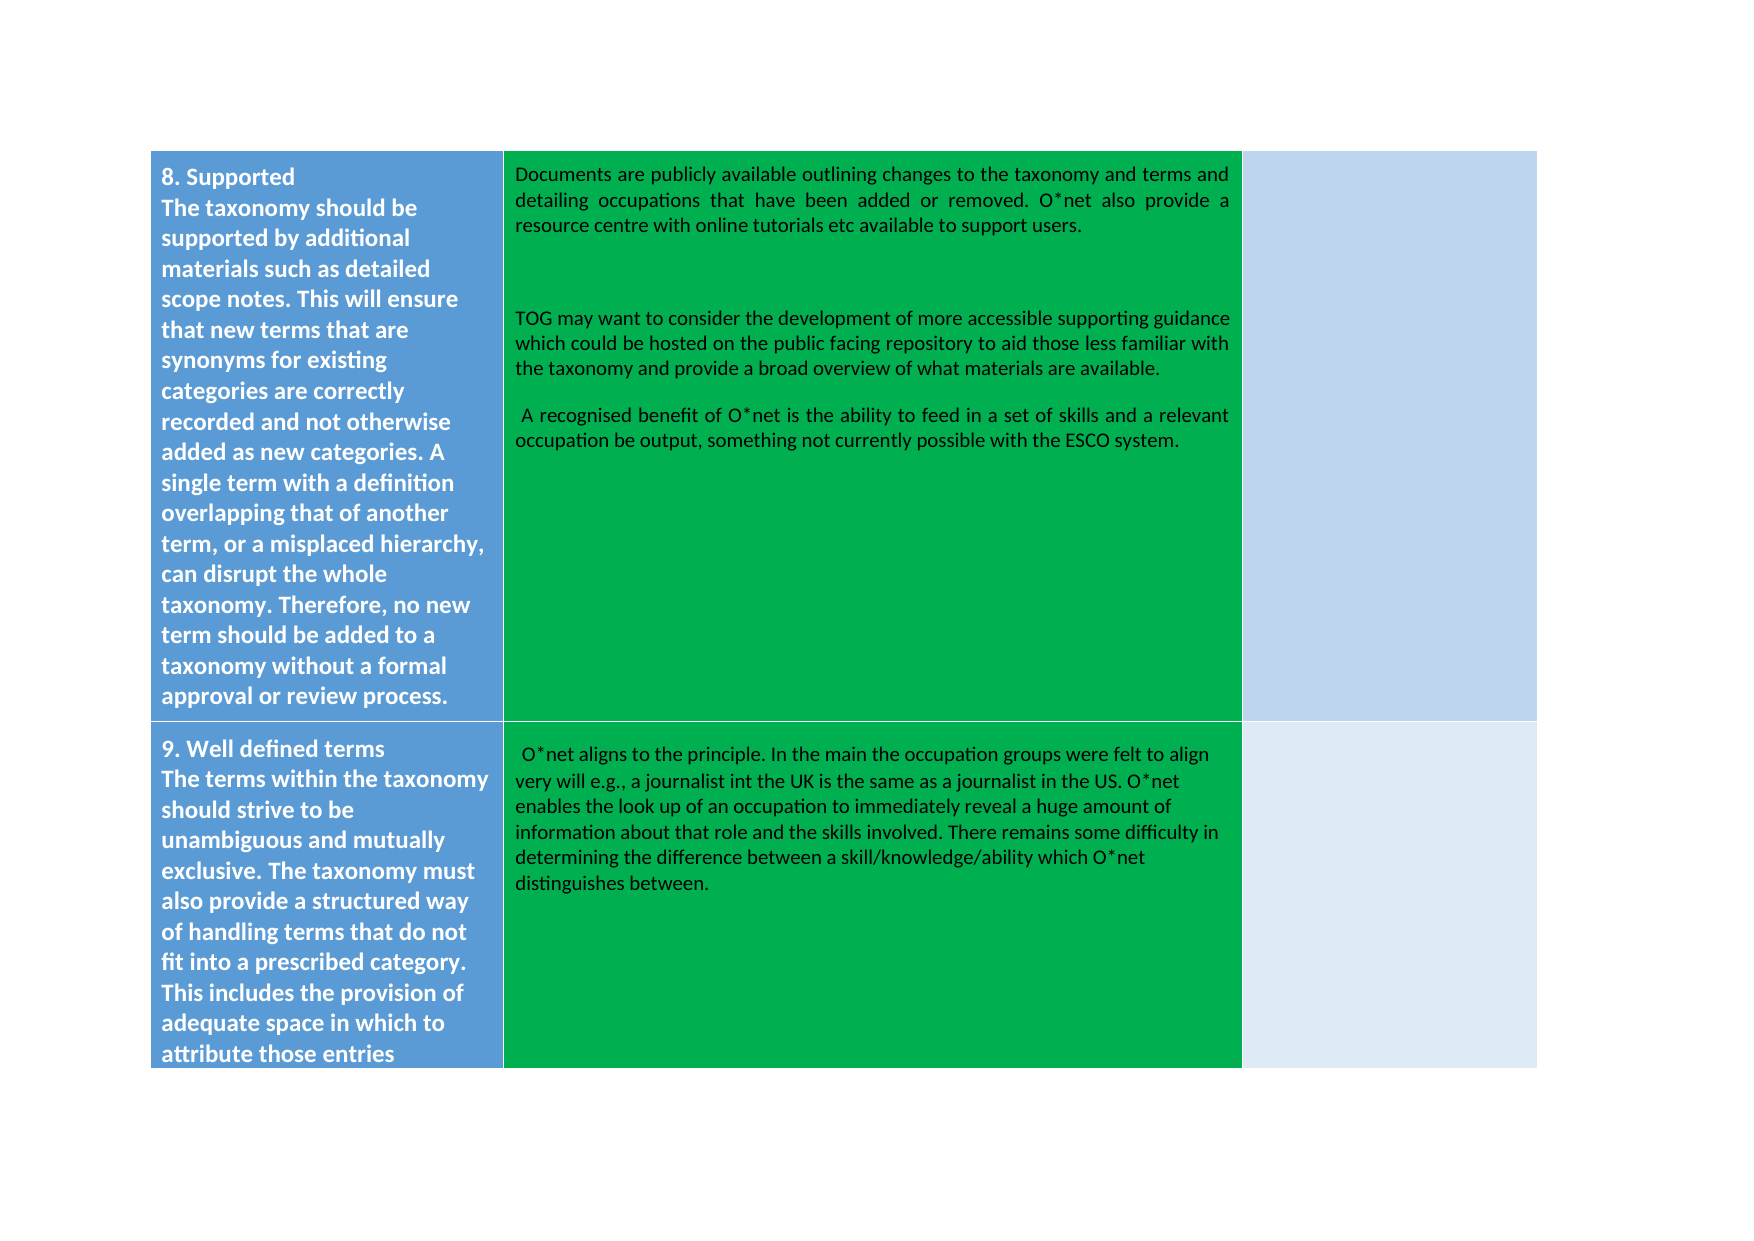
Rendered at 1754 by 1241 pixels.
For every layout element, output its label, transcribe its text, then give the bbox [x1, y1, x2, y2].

table_cell [1243, 151, 1537, 721]
table_cell [1243, 722, 1537, 1068]
table_cell O*net aligns to the principle. In the main the occupation groups were felt to align very will e.g., a journalist int the UK is the same as a journalist in the US. O*net enables the look up of an occupation to immediately reveal a huge amount of information about that role and the skills involved. There remains some difficulty in determining the difference between a skill/knowledge/ability which O*net distinguishes between. [504, 722, 1242, 1068]
table_cell 8. Supported The taxonomy should be supported by additional materials such as detailed scope notes. This will ensure that new terms that are synonyms for existing categories are correctly recorded and not otherwise added as new categories. A single term with a definition overlapping that of another term, or a misplaced hierarchy, can disrupt the whole taxonomy. Therefore, no new term should be added to a taxonomy without a formal approval or review process. [151, 151, 503, 721]
table_cell Documents are publicly available outlining changes to the taxonomy and terms and detailing occupations that have been added or removed. O*net also provide a resource centre with online tutorials etc available to support users. TOG may want to consider the development of more accessible supporting guidance which could be hosted on the public facing repository to aid those less familiar with the taxonomy and provide a broad overview of what materials are available. A recognised benefit of O*net is the ability to feed in a set of skills and a relevant occupation be output, something not currently possible with the ESCO system. [504, 151, 1242, 721]
table_cell 9. Well defined terms The terms within the taxonomy should strive to be unambiguous and mutually exclusive. The taxonomy must also provide a structured way of handling terms that do not fit into a prescribed category. This includes the provision of adequate space in which to attribute those entries [151, 722, 503, 1068]
